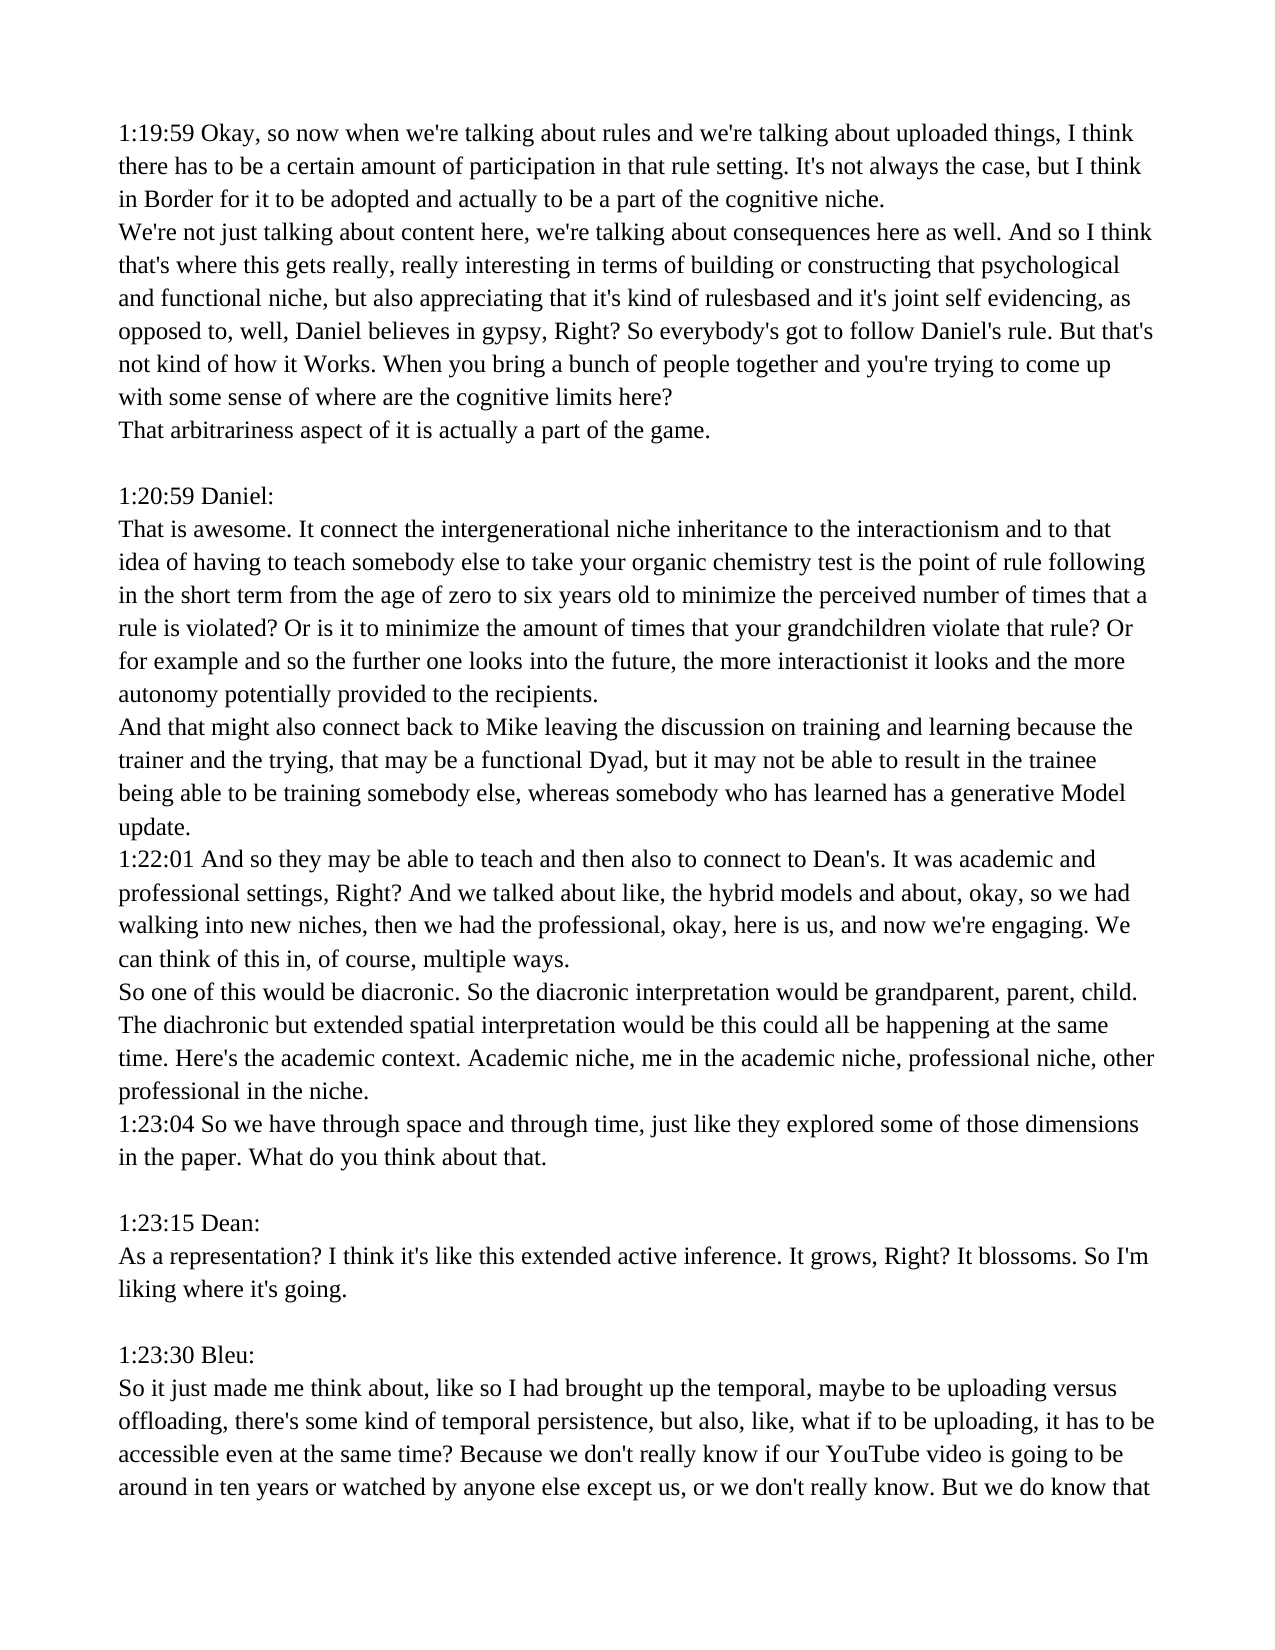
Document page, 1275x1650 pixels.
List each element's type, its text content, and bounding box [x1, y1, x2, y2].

text 1:19:59 Okay, so now when we're talking about rules and we're talking about uploaded things, I think there has to be a certain amount of participation in that rule setting. It's not always the case, but I think in Border for it to be adopted and actually to be a part of the cognitive niche. [118, 118, 1157, 213]
text 1:22:01 And so they may be able to teach and then also to connect to Dean's. It was academic and professional settings, Right? And we talked about like, the hybrid models and about, okay, so we had walking into new niches, then we had the professional, okay, here is us, and now we're engaging. We can think of this in, of course, multiple ways. [118, 844, 1157, 972]
text 1:20:59 Daniel: [118, 481, 1157, 510]
text 1:23:15 Dean: [118, 1208, 1157, 1237]
text So it just made me think about, like so I had brought up the temporal, maybe to be uploading versus offloading, there's some kind of temporal persistence, but also, like, what if to be uploading, it has to be accessible even at the same time? Because we don't really know if our YouTube video is going to be around in ten years or watched by anyone else except us, or we don't really know. But we do know that [118, 1373, 1157, 1501]
text And that might also connect back to Mike leaving the discussion on training and learning because the trainer and the trying, that may be a functional Dyad, but it may not be able to result in the trainee being able to be training somebody else, whereas somebody who has learned has a generative Model update. [118, 712, 1157, 840]
text We're not just talking about content here, we're talking about consequences here as well. And so I think that's where this gets really, really interesting in terms of building or constructing that psychological and functional niche, but also appreciating that it's kind of rulesbased and it's joint self evidencing, as opposed to, well, Daniel believes in gypsy, Right? So everybody's got to follow Daniel's rule. But that's not kind of how it Works. When you bring a bunch of people together and you're trying to come up with some sense of where are the cognitive limits here? [118, 217, 1157, 411]
text That arbitrariness aspect of it is actually a part of the game. [118, 415, 1157, 444]
text The diachronic but extended spatial interpretation would be this could all be happening at the same time. Here's the academic context. Academic niche, me in the academic niche, professional niche, other professional in the niche. [118, 1010, 1157, 1104]
text 1:23:30 Bleu: [118, 1340, 1157, 1369]
text As a representation? I think it's like this extended active inference. It grows, Right? It blossoms. So I'm liking where it's going. [118, 1241, 1157, 1303]
text 1:23:04 So we have through space and through time, just like they explored some of those dimensions in the paper. What do you think about that. [118, 1109, 1157, 1171]
text So one of this would be diacronic. So the diacronic interpretation would be grandparent, parent, child. [118, 977, 1157, 1005]
text That is awesome. It connect the intergenerational niche inheritance to the interactionism and to that idea of having to teach somebody else to take your organic chemistry test is the point of rule following in the short term from the age of zero to six years old to minimize the perceived number of times that a rule is violated? Or is it to minimize the amount of times that your grandchildren violate that rule? Or for example and so the further one looks into the future, the more interactionist it looks and the more autonomy potentially provided to the recipients. [118, 514, 1157, 708]
